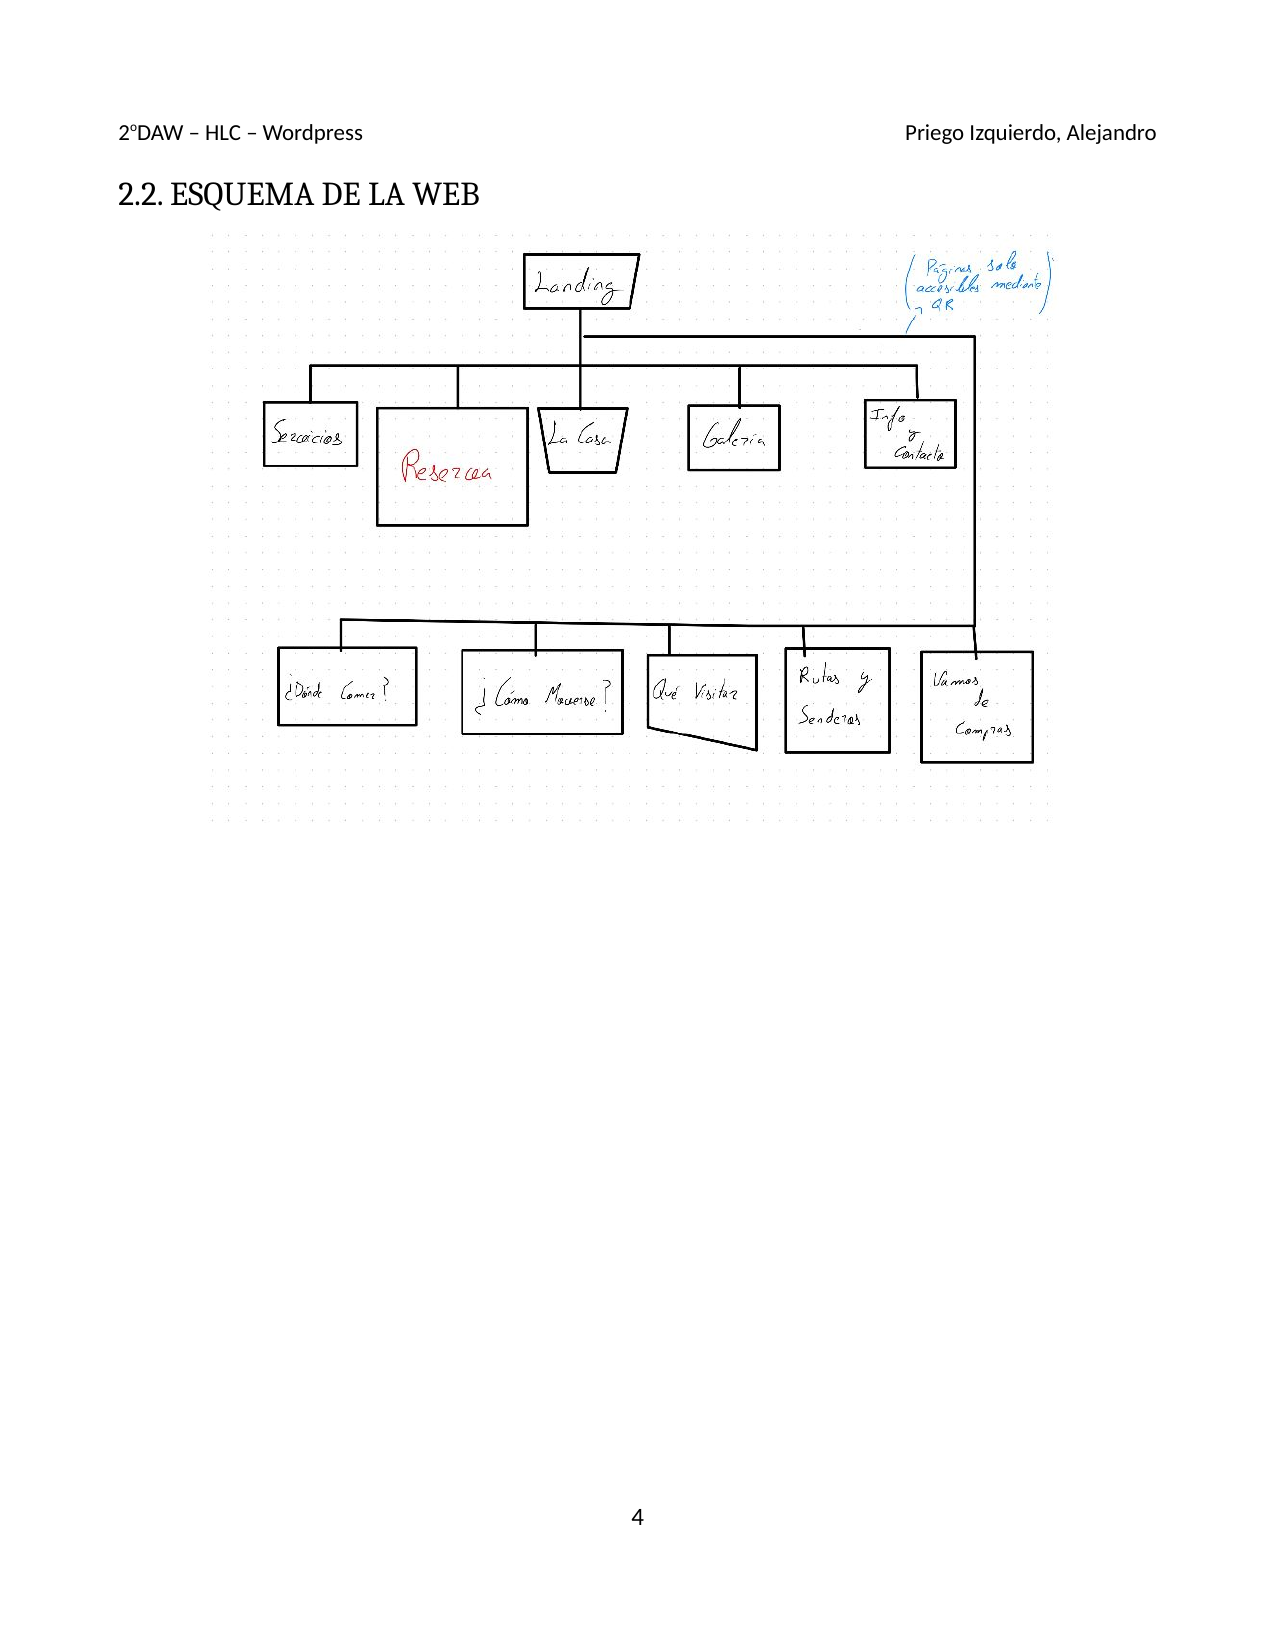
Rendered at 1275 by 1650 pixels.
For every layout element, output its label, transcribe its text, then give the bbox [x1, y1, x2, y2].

picture [200, 224, 1059, 831]
subtitle 2.2. Esquema de la web [118, 176, 1157, 214]
